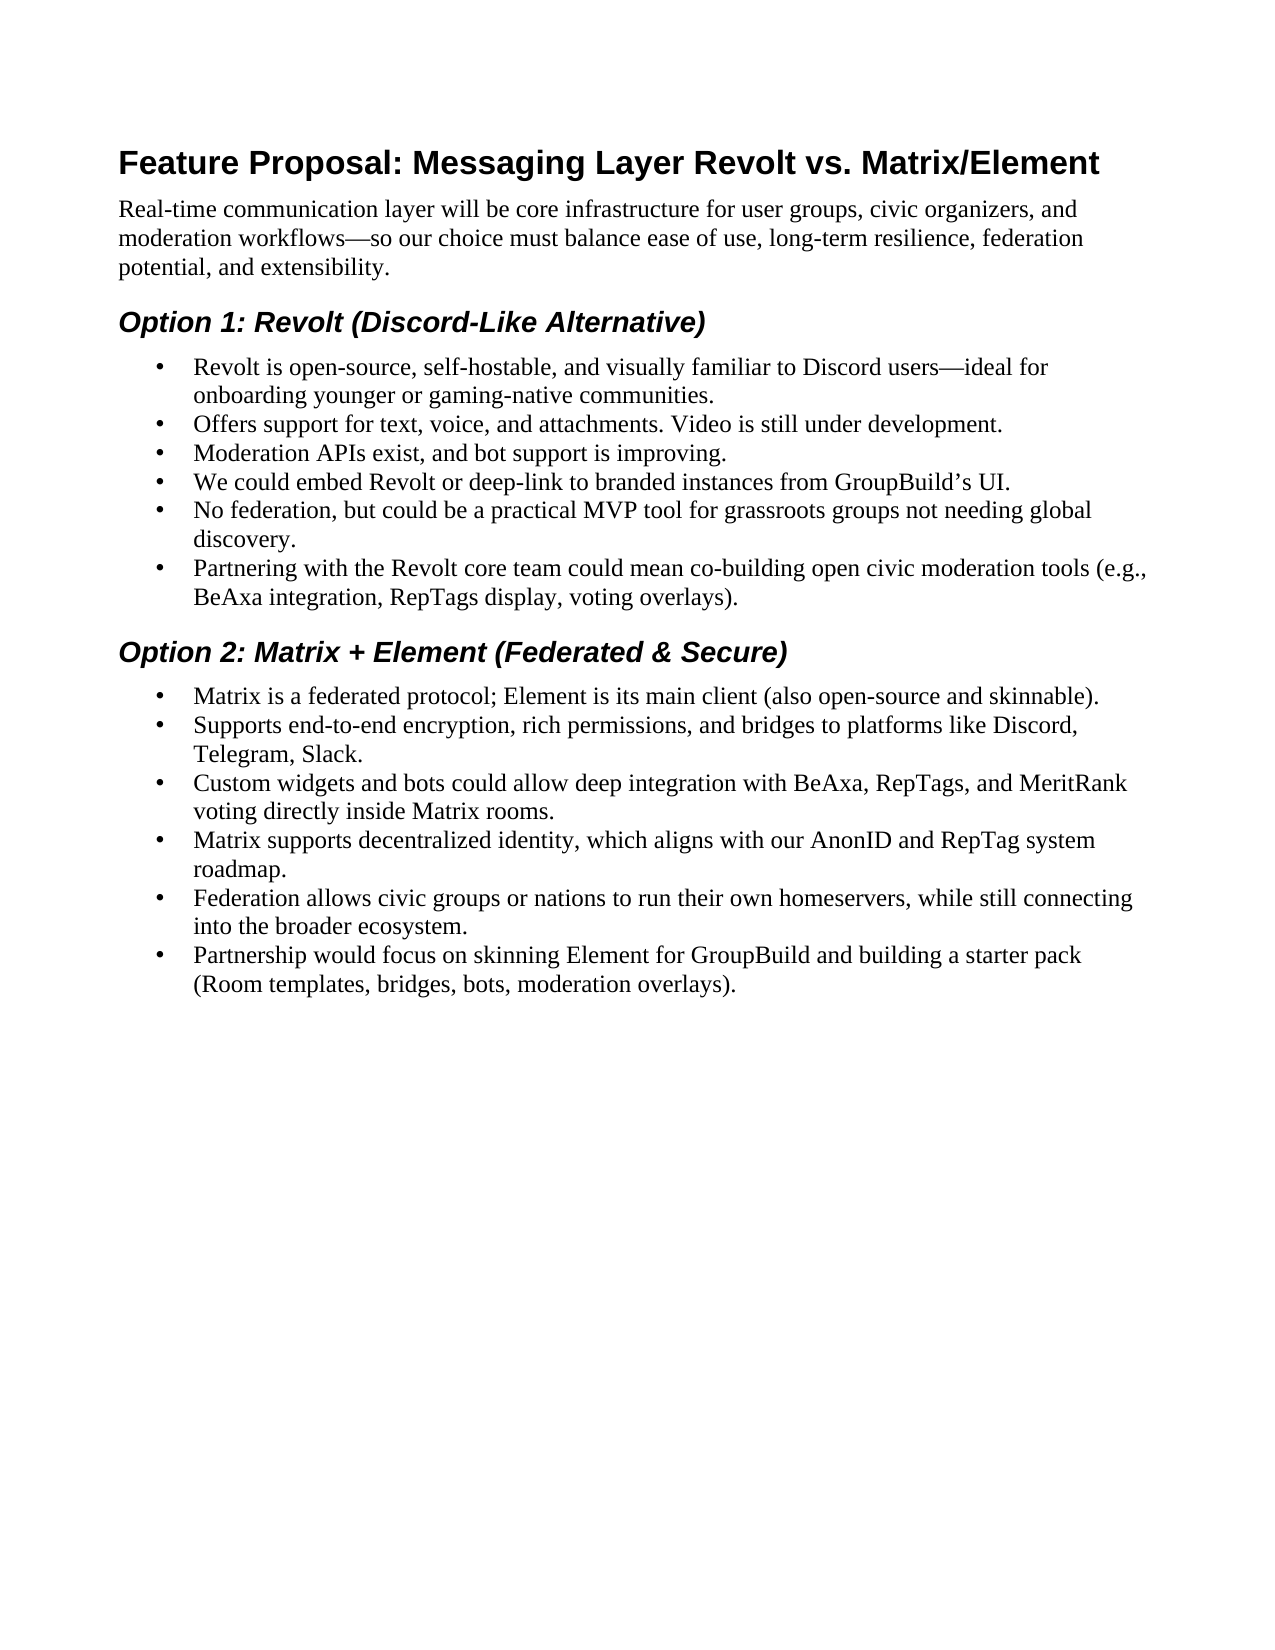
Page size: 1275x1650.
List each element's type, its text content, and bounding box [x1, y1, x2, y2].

subtitle Option 1: Revolt (Discord-Like Alternative) [118, 306, 1157, 339]
list Offers support for text, voice, and attachments. Video is still under development. [156, 409, 1157, 438]
list We could embed Revolt or deep-link to branded instances from GroupBuild’s UI. [156, 467, 1157, 495]
list Partnership would focus on skinning Element for GroupBuild and building a starter pack (Room templates, bridges, bots, moderation overlays). [156, 940, 1157, 998]
list Revolt is open-source, self-hostable, and visually familiar to Discord users—ideal for onboarding younger or gaming-native communities. [156, 352, 1157, 409]
text Real-time communication layer will be core infrastructure for user groups, civic organizers, and moderation workflows—so our choice must balance ease of use, long-term resilience, federation potential, and extensibility. [118, 194, 1157, 281]
list Federation allows civic groups or nations to run their own homeservers, while still connecting into the broader ecosystem. [156, 883, 1157, 940]
list Supports end-to-end encryption, rich permissions, and bridges to platforms like Discord, Telegram, Slack. [156, 710, 1157, 768]
list Partnering with the Revolt core team could mean co-building open civic moderation tools (e.g., BeAxa integration, RepTags display, voting overlays). [156, 553, 1157, 610]
subtitle Feature Proposal: Messaging Layer Revolt vs. Matrix/Element [118, 143, 1157, 182]
list Matrix is a federated protocol; Element is its main client (also open-source and skinnable). [156, 681, 1157, 710]
subtitle Option 2: Matrix + Element (Federated & Secure) [118, 635, 1157, 669]
list Moderation APIs exist, and bot support is improving. [156, 438, 1157, 467]
list Custom widgets and bots could allow deep integration with BeAxa, RepTags, and MeritRank voting directly inside Matrix rooms. [156, 768, 1157, 825]
list No federation, but could be a practical MVP tool for grassroots groups not needing global discovery. [156, 495, 1157, 553]
list Matrix supports decentralized identity, which aligns with our AnonID and RepTag system roadmap. [156, 825, 1157, 883]
